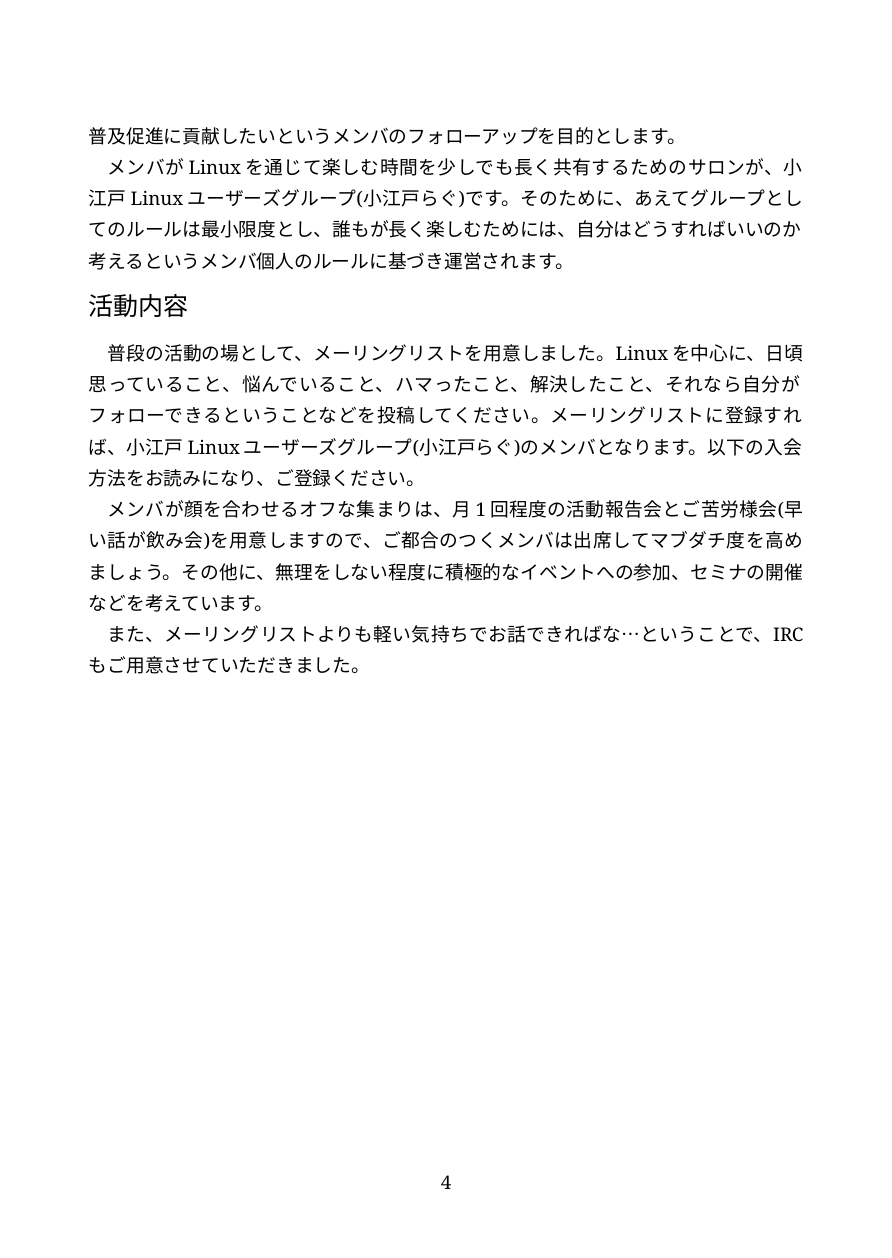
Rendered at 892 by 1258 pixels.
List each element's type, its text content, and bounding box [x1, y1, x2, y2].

text メンバがLinuxを通じて楽しむ時間を少しでも長く共有するためのサロンが、小江戸Linuxユーザーズグループ(小江戸らぐ)です。そのために、あえてグループとしてのルールは最小限度とし、誰もが長く楽しむためには、自分はどうすればいいのか考えるというメンバ個人のルールに基づき運営されます。 [88, 149, 803, 274]
text また、メーリングリストよりも軽い気持ちでお話できればな…ということで、IRCもご用意させていただきました。 [88, 617, 803, 679]
text メンバが顔を合わせるオフな集まりは、月1回程度の活動報告会とご苦労様会(早い話が飲み会)を用意しますので、ご都合のつくメンバは出席してマブダチ度を高めましょう。その他に、無理をしない程度に積極的なイベントへの参加、セミナの開催などを考えています。 [88, 492, 803, 617]
text 普段の活動の場として、メーリングリストを用意しました。Linuxを中心に、日頃思っていること、悩んでいること、ハマったこと、解決したこと、それなら自分がフォローできるということなどを投稿してください。メーリングリストに登録すれば、小江戸Linuxユーザーズグループ(小江戸らぐ)のメンバとなります。以下の入会方法をお読みになり、ご登録ください。 [88, 335, 803, 492]
text 普及促進に貢献したいというメンバのフォローアップを目的とします。 [88, 118, 803, 149]
subtitle 活動内容 [88, 287, 803, 323]
